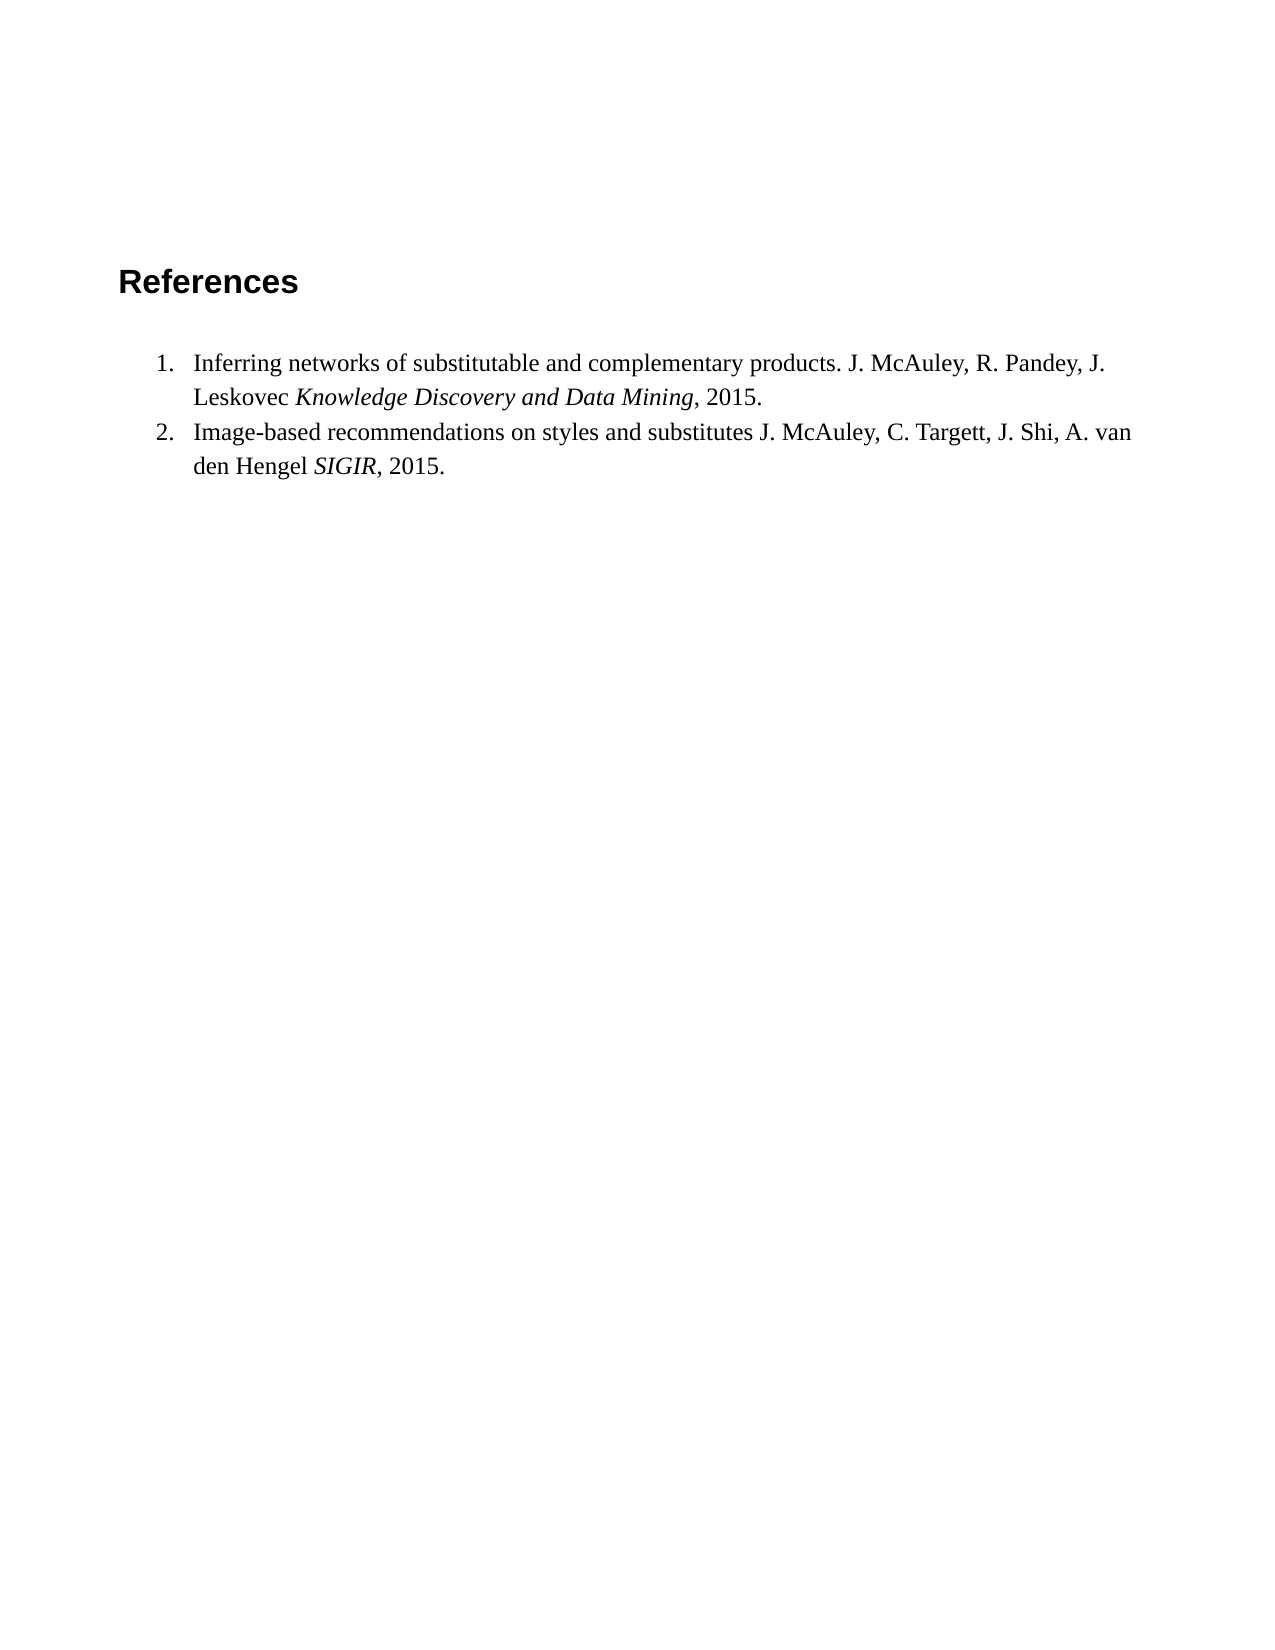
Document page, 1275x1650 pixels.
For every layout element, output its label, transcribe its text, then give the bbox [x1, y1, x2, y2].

list Image-based recommendations on styles and substitutes J. McAuley, C. Targett, J. Shi, A. van den Hengel SIGIR, 2015. [156, 417, 1157, 480]
list Inferring networks of substitutable and complementary products. J. McAuley, R. Pandey, J. Leskovec Knowledge Discovery and Data Mining, 2015. [156, 348, 1157, 411]
subtitle References [118, 262, 1157, 301]
